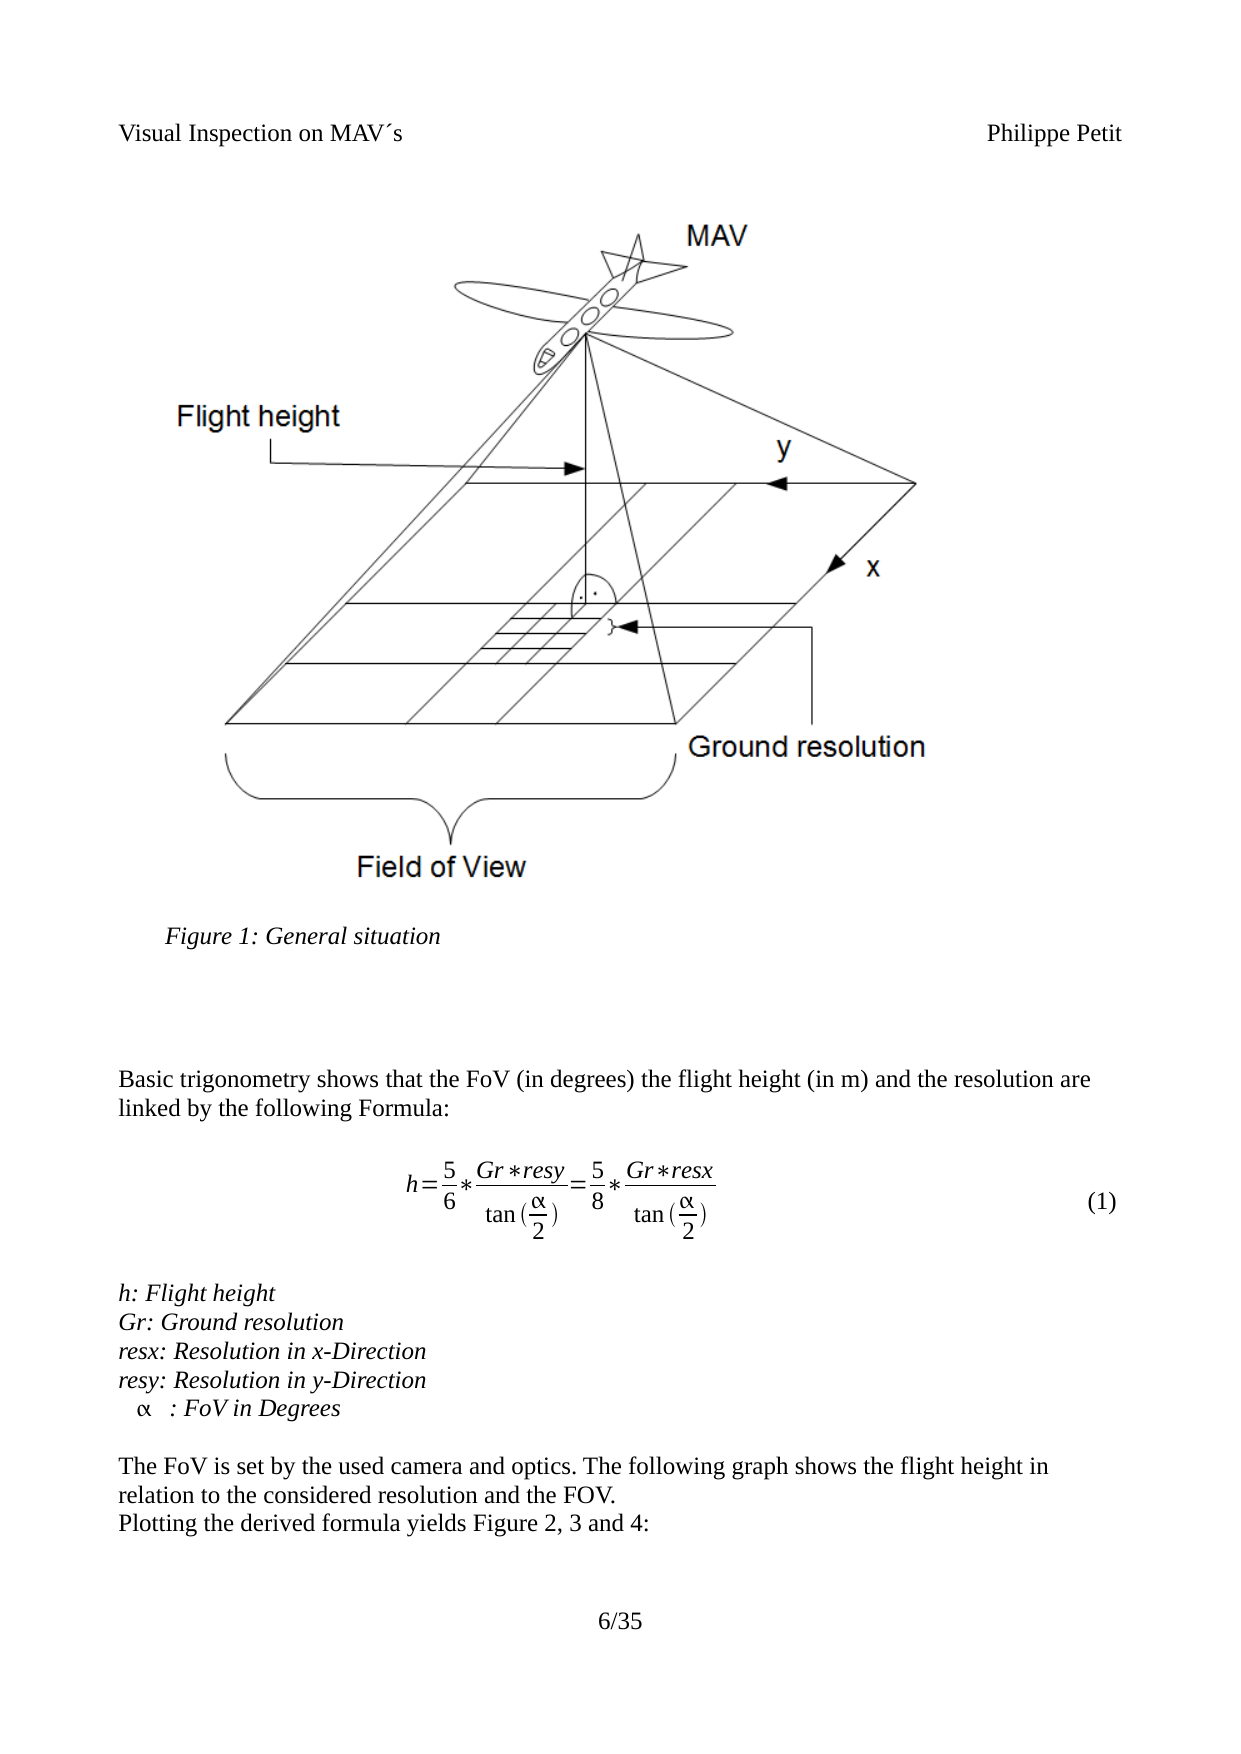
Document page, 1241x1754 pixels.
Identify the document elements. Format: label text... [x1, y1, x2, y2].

text resy: Resolution in y-Direction [118, 1365, 1122, 1393]
text Basic trigonometry shows that the FoV (in degrees) the flight height (in m) and the resolution are linked by the following Formula: [118, 1064, 1122, 1122]
text Figure 1: General situation [165, 921, 904, 949]
text Plotting the derived formula yields Figure 2, 3 and 4: [118, 1508, 1122, 1537]
text The FoV is set by the used camera and optics. The following graph shows the flight height in relation to the considered resolution and the FOV. [118, 1451, 1122, 1508]
text : FoV in Degrees [118, 1393, 1122, 1422]
table_header (1) [1010, 1151, 1122, 1250]
table_header [118, 1151, 1010, 1250]
text Gr: Ground resolution [118, 1307, 1122, 1336]
text resx: Resolution in x-Direction [118, 1336, 1122, 1365]
picture [165, 212, 969, 921]
text h: Flight height [118, 1278, 1122, 1307]
